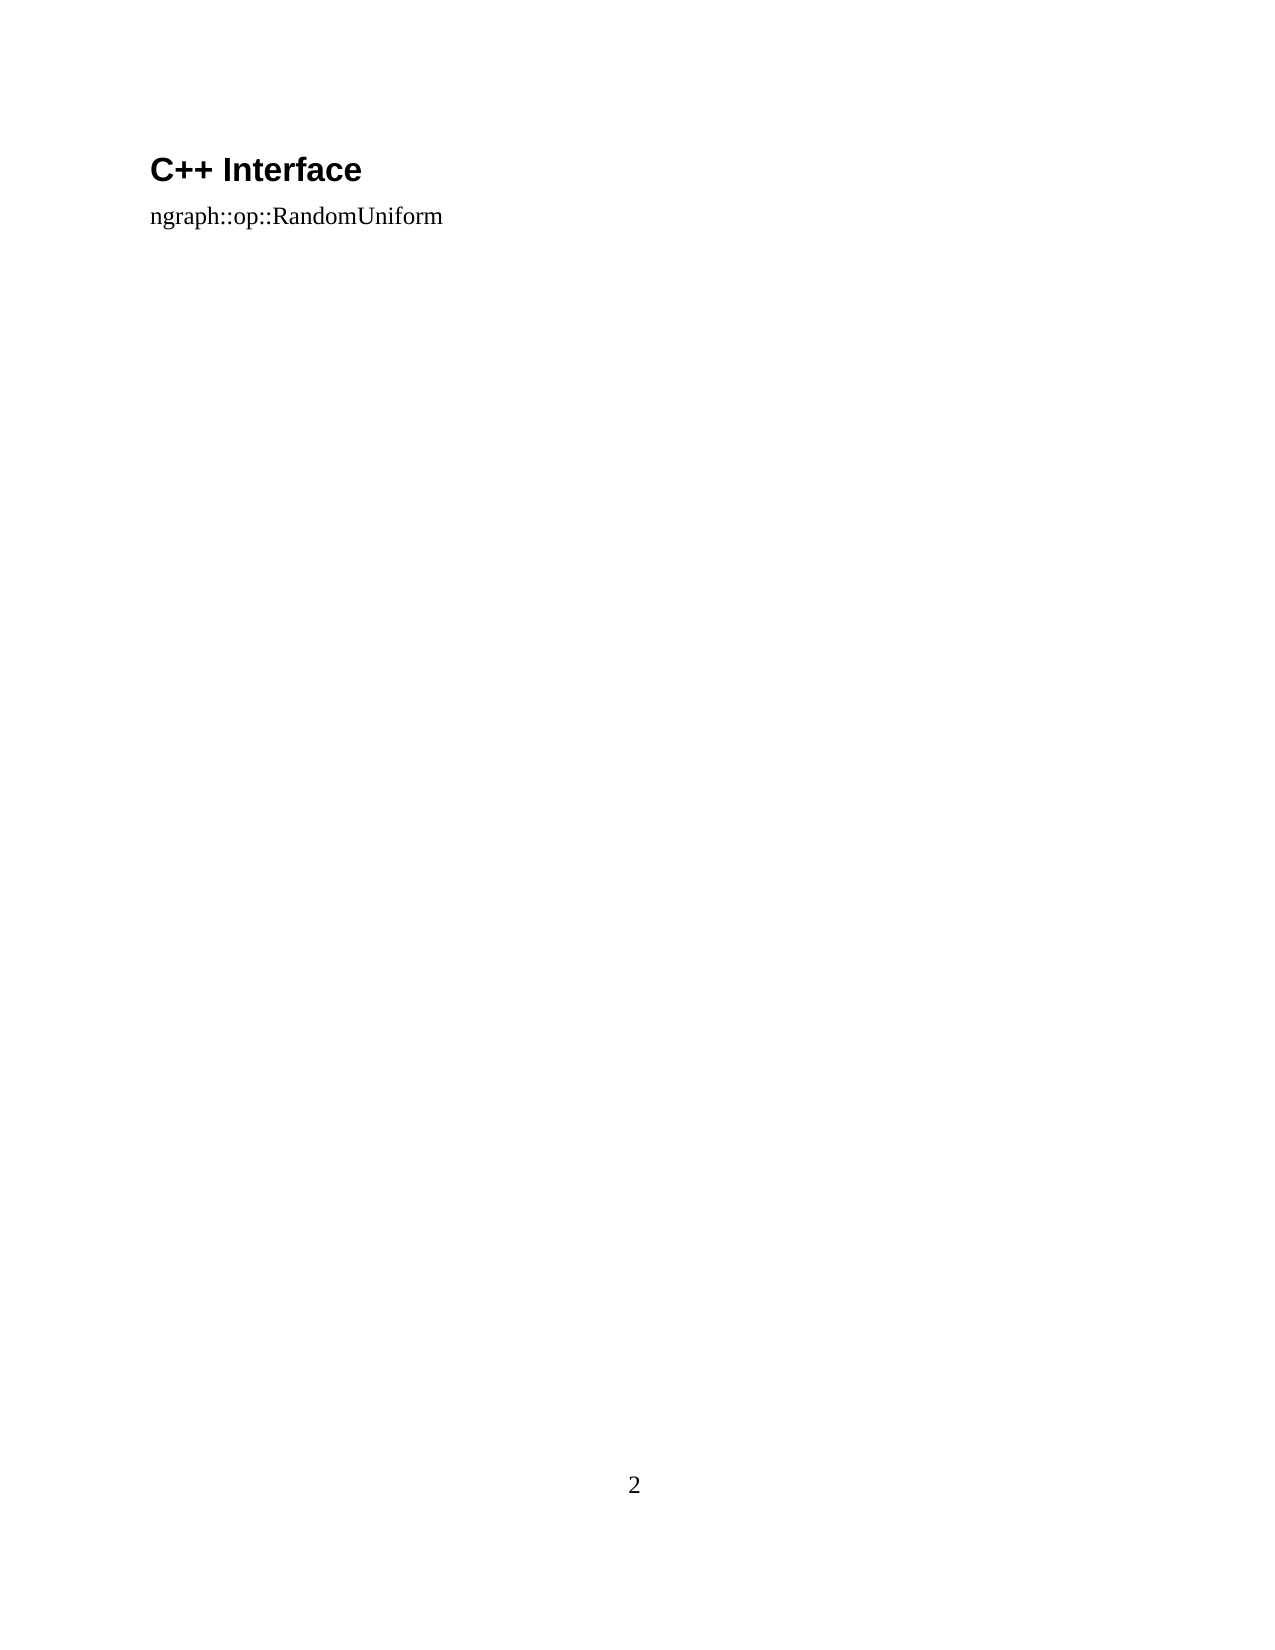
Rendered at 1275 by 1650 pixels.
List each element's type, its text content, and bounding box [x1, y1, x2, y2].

text ngraph::op::RandomUniform [150, 201, 1125, 230]
subtitle C++ Interface [150, 150, 1125, 189]
